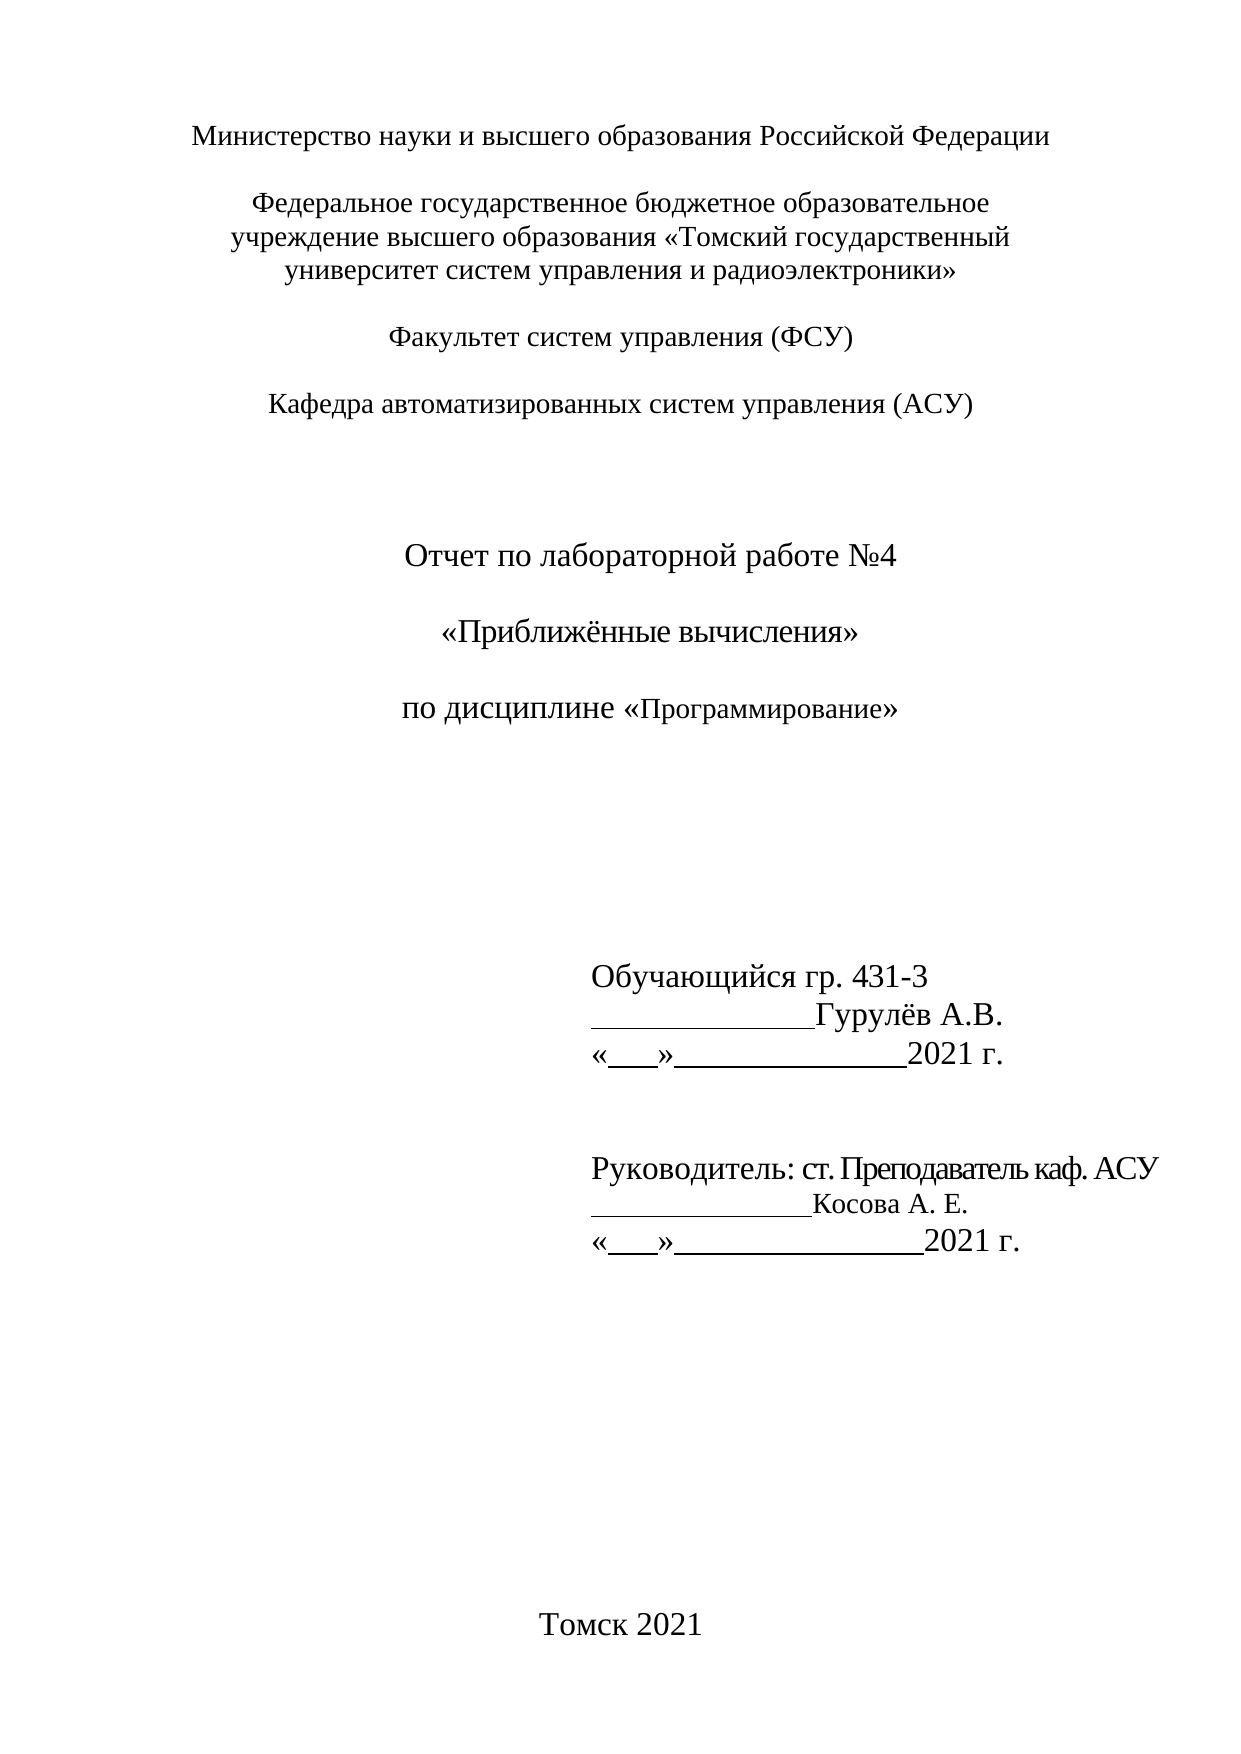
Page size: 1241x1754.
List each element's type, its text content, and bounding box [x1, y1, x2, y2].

text Томск 2021 [175, 1604, 1067, 1642]
text «Приближённые вычисления» [324, 573, 976, 649]
text Отчет по лабораторной работе №4 [324, 497, 976, 573]
text Федеральное государственное бюджетное образовательное учреждение высшего образования «Томский государственный университет систем управления и радиоэлектроники» [175, 185, 1066, 286]
text « » 2021 г. [591, 1033, 1165, 1071]
text по дисциплине «Программирование» [324, 649, 976, 726]
text Гурулёв А.В. [591, 994, 1165, 1033]
text Косова А. Е. [591, 1186, 1165, 1220]
text « » 2021 г. [591, 1220, 1165, 1258]
text Кафедра автоматизированных систем управления (АСУ) [175, 387, 1066, 420]
text Руководитель: ст. Преподаватель каф. АСУ [591, 1148, 1165, 1186]
text Факультет систем управления (ФСУ) [175, 319, 1066, 353]
text Обучающийся гр. 431-3 [591, 956, 1165, 994]
text Министерство науки и высшего образования Российской Федерации [175, 118, 1066, 152]
